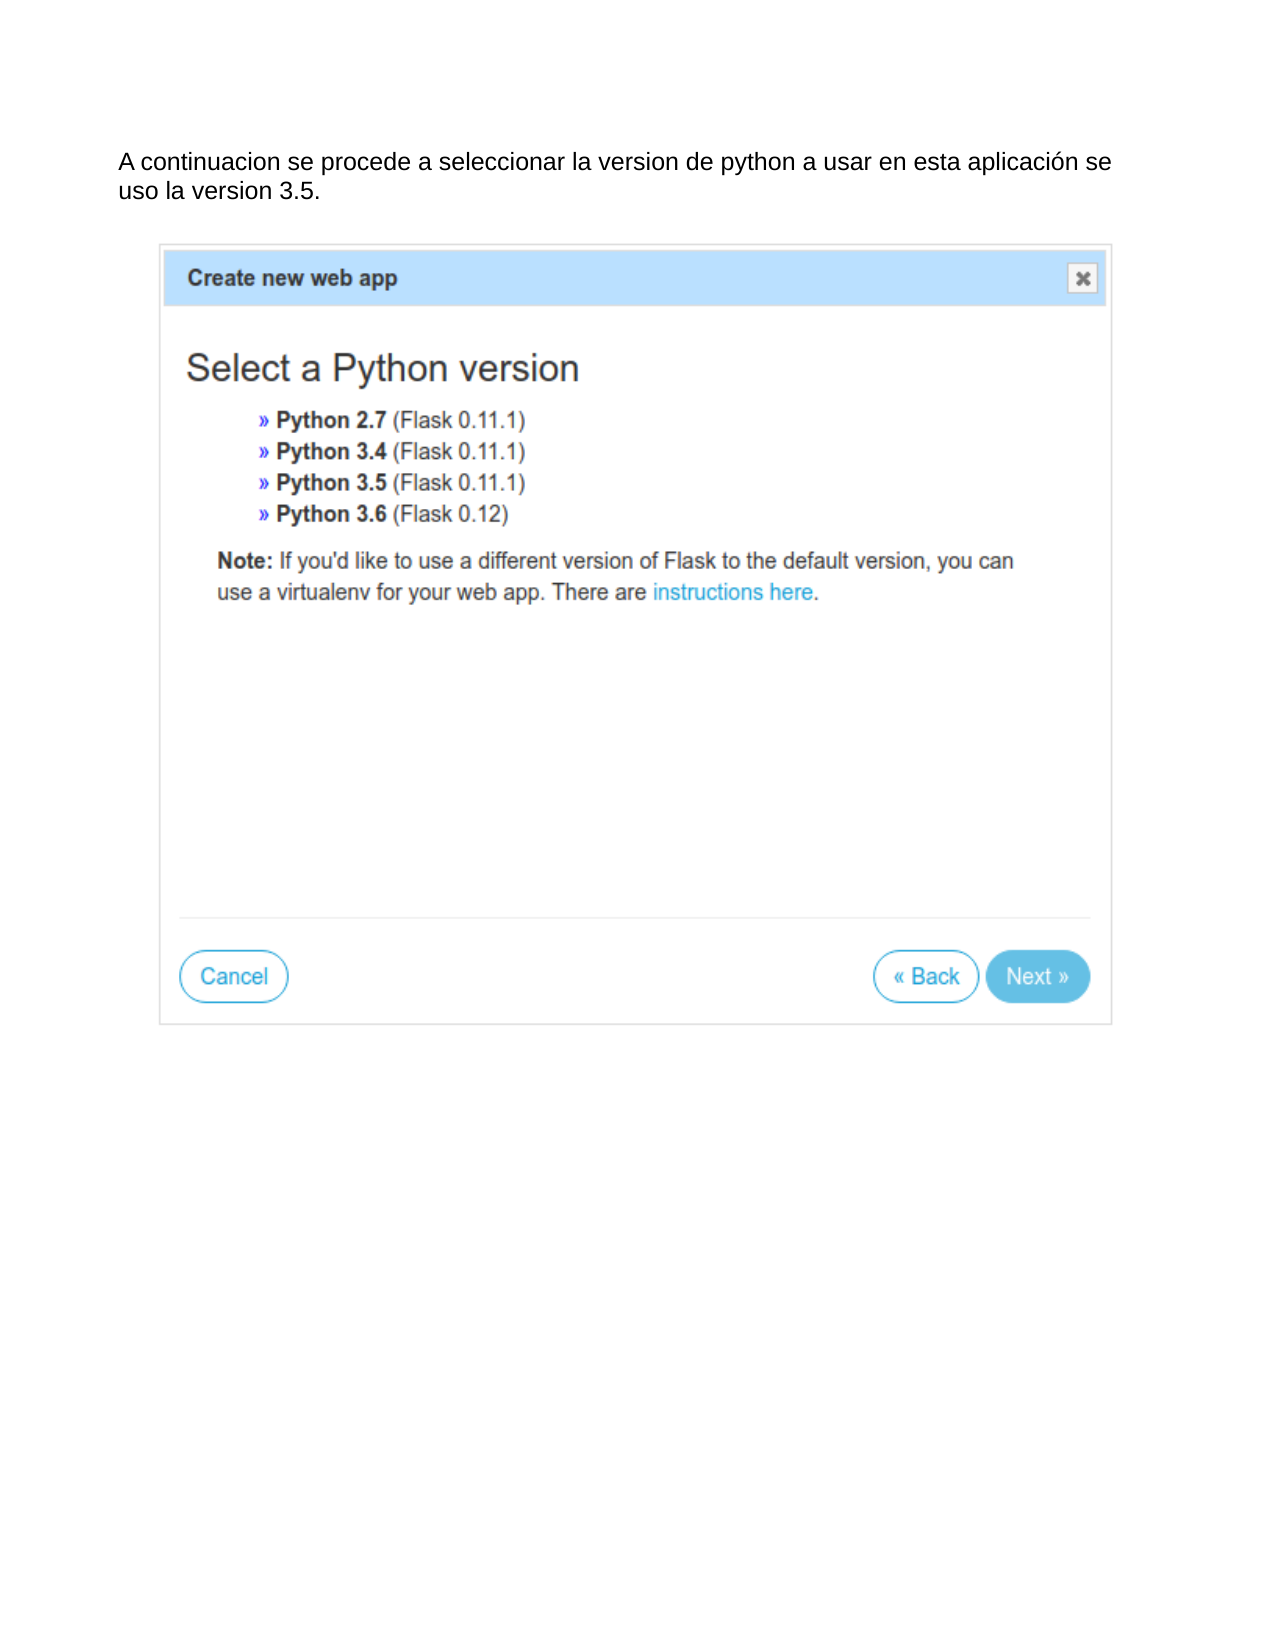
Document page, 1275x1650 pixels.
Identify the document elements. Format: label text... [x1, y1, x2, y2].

picture [153, 233, 1122, 1044]
text A continuacion se procede a seleccionar la version de python a usar en esta aplicación se uso la version 3.5. [118, 147, 1157, 204]
